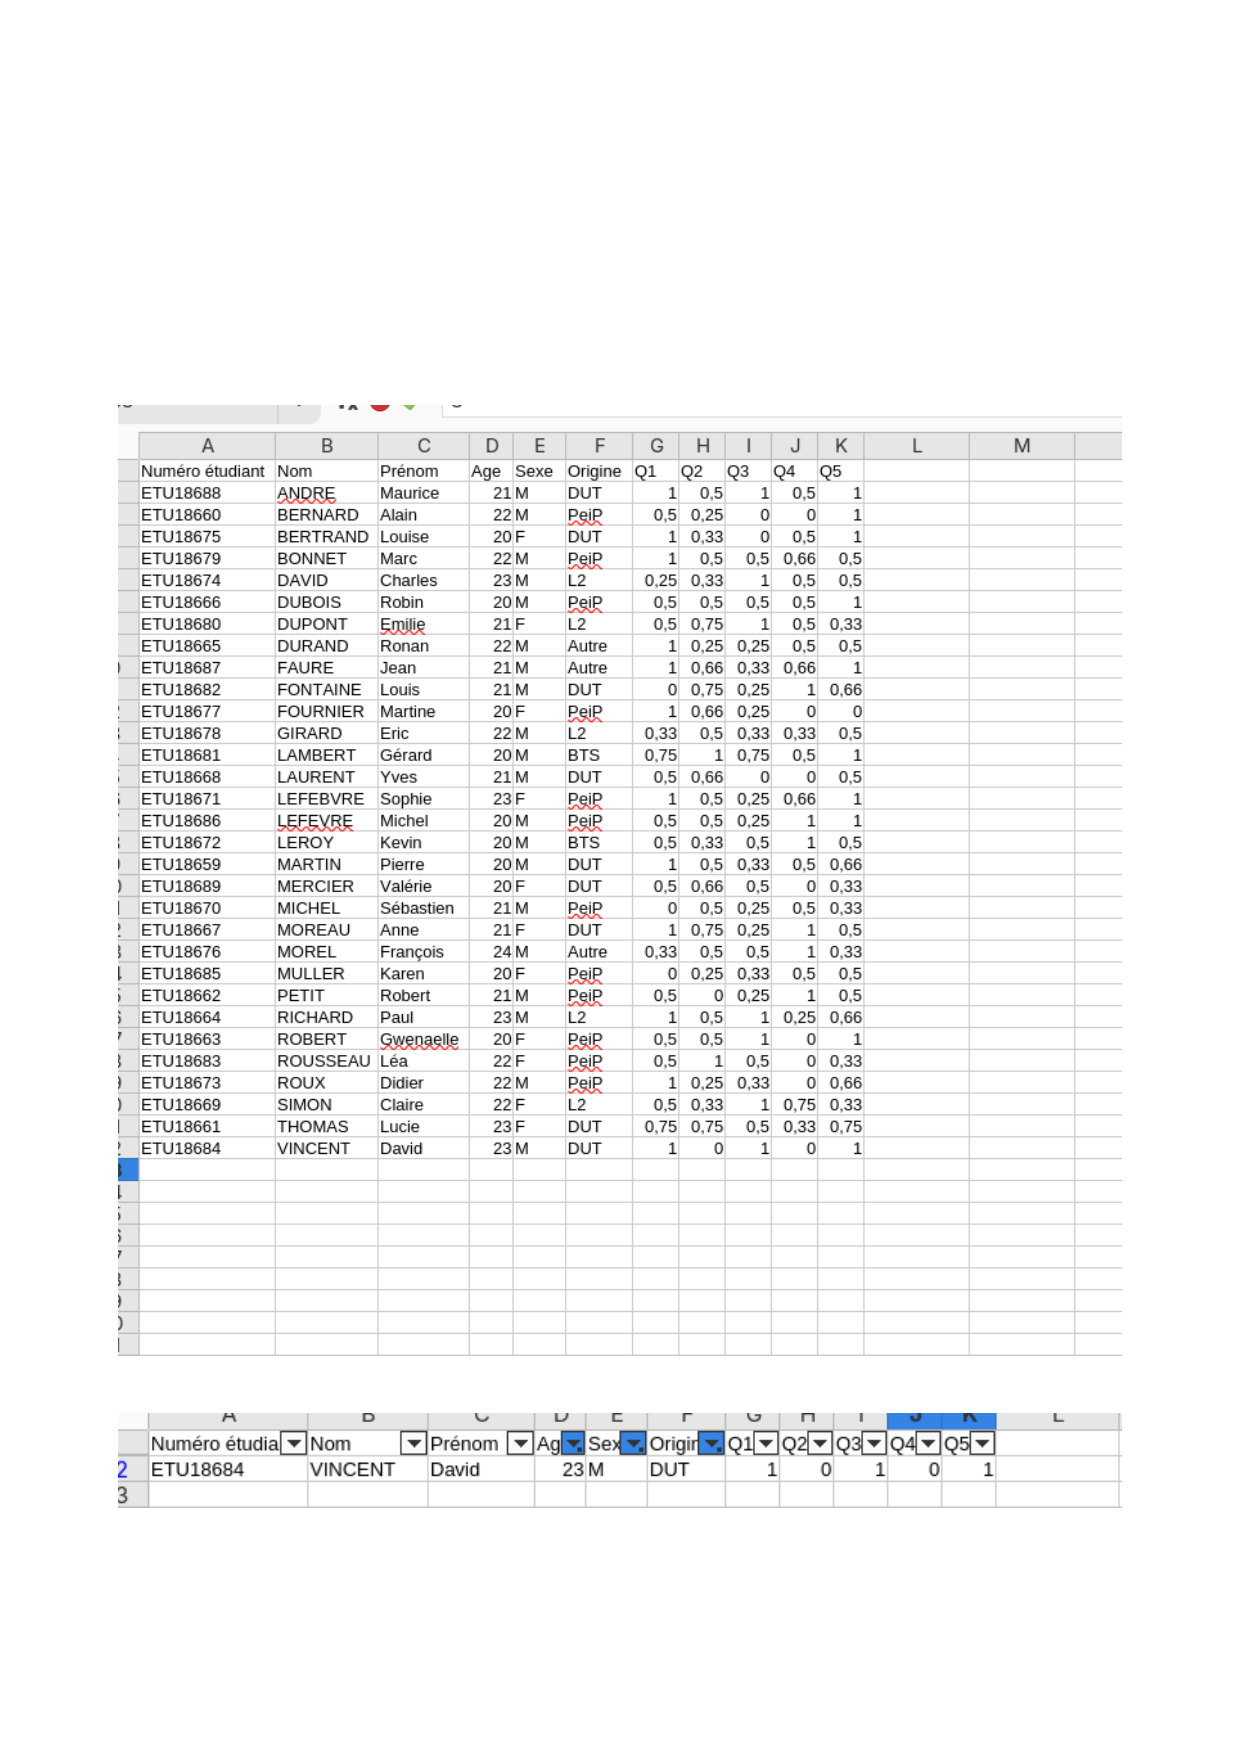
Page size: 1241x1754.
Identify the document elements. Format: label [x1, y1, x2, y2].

picture [118, 405, 1123, 1356]
picture [118, 1413, 1123, 1508]
